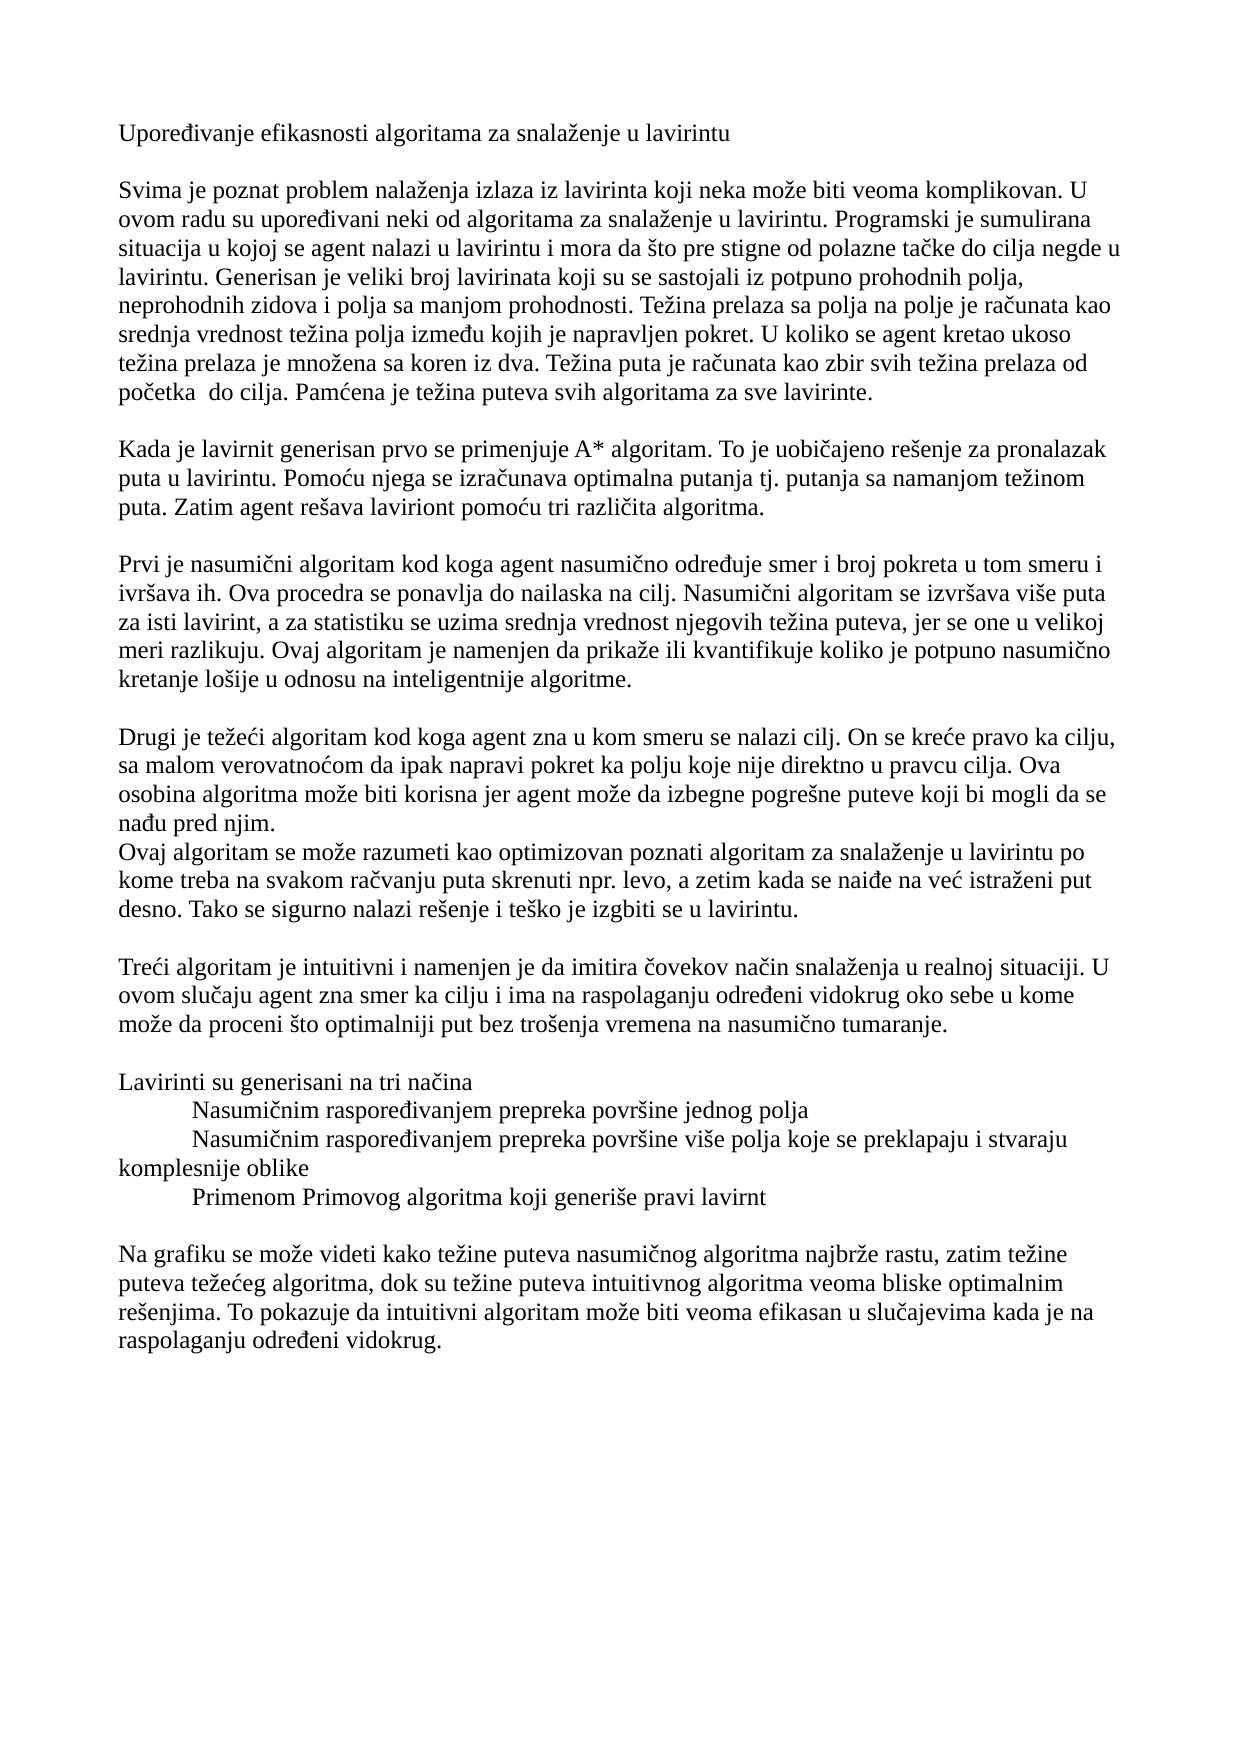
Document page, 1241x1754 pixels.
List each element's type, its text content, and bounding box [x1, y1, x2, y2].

text Primenom Primovog algoritma koji generiše pravi lavirnt [118, 1182, 1122, 1211]
text Prvi je nasumični algoritam kod koga agent nasumično određuje smer i broj pokreta u tom smeru i ivršava ih. Ova procedra se ponavlja do nailaska na cilj. Nasumični algoritam se izvršava više puta za isti lavirint, a za statistiku se uzima srednja vrednost njegovih težina puteva, jer se one u velikoj meri razlikuju. Ovaj algoritam je namenjen da prikaže ili kvantifikuje koliko je potpuno nasumično kretanje lošije u odnosu na inteligentnije algoritme. [118, 549, 1122, 693]
text Lavirinti su generisani na tri načina [118, 1067, 1122, 1096]
text Nasumičnim raspoređivanjem prepreka površine jednog polja [118, 1096, 1122, 1124]
text Drugi je težeći algoritam kod koga agent zna u kom smeru se nalazi cilj. On se kreće pravo ka cilju, sa malom verovatnoćom da ipak napravi pokret ka polju koje nije direktno u pravcu cilja. Ova osobina algoritma može biti korisna jer agent može da izbegne pogrešne puteve koji bi mogli da se nađu pred njim. [118, 722, 1122, 837]
text Na grafiku se može videti kako težine puteva nasumičnog algoritma najbrže rastu, zatim težine puteva težećeg algoritma, dok su težine puteva intuitivnog algoritma veoma bliske optimalnim rešenjima. To pokazuje da intuitivni algoritam može biti veoma efikasan u slučajevima kada je na raspolaganju određeni vidokrug. [118, 1239, 1122, 1354]
text Kada je lavirnit generisan prvo se primenjuje A* algoritam. To je uobičajeno rešenje za pronalazak puta u lavirintu. Pomoću njega se izračunava optimalna putanja tj. putanja sa namanjom težinom puta. Zatim agent rešava laviriont pomoću tri različita algoritma. [118, 434, 1122, 521]
text Upoređivanje efikasnosti algoritama za snalaženje u lavirintu [118, 118, 1122, 147]
text Ovaj algoritam se može razumeti kao optimizovan poznati algoritam za snalaženje u lavirintu po kome treba na svakom račvanju puta skrenuti npr. levo, a zetim kada se naiđe na već istraženi put desno. Tako se sigurno nalazi rešenje i teško je izgbiti se u lavirintu. [118, 837, 1122, 923]
text Nasumičnim raspoređivanjem prepreka površine više polja koje se preklapaju i stvaraju komplesnije oblike [118, 1124, 1122, 1182]
text Treći algoritam je intuitivni i namenjen je da imitira čovekov način snalaženja u realnoj situaciji. U ovom slučaju agent zna smer ka cilju i ima na raspolaganju određeni vidokrug oko sebe u kome može da proceni što optimalniji put bez trošenja vremena na nasumično tumaranje. [118, 952, 1122, 1038]
text Svima je poznat problem nalaženja izlaza iz lavirinta koji neka može biti veoma komplikovan. U ovom radu su upoređivani neki od algoritama za snalaženje u lavirintu. Programski je sumulirana situacija u kojoj se agent nalazi u lavirintu i mora da što pre stigne od polazne tačke do cilja negde u lavirintu. Generisan je veliki broj lavirinata koji su se sastojali iz potpuno prohodnih polja, neprohodnih zidova i polja sa manjom prohodnosti. Težina prelaza sa polja na polje je računata kao srednja vrednost težina polja između kojih je napravljen pokret. U koliko se agent kretao ukoso težina prelaza je množena sa koren iz dva. Težina puta je računata kao zbir svih težina prelaza od početka do cilja. Pamćena je težina puteva svih algoritama za sve lavirinte. [118, 176, 1122, 406]
